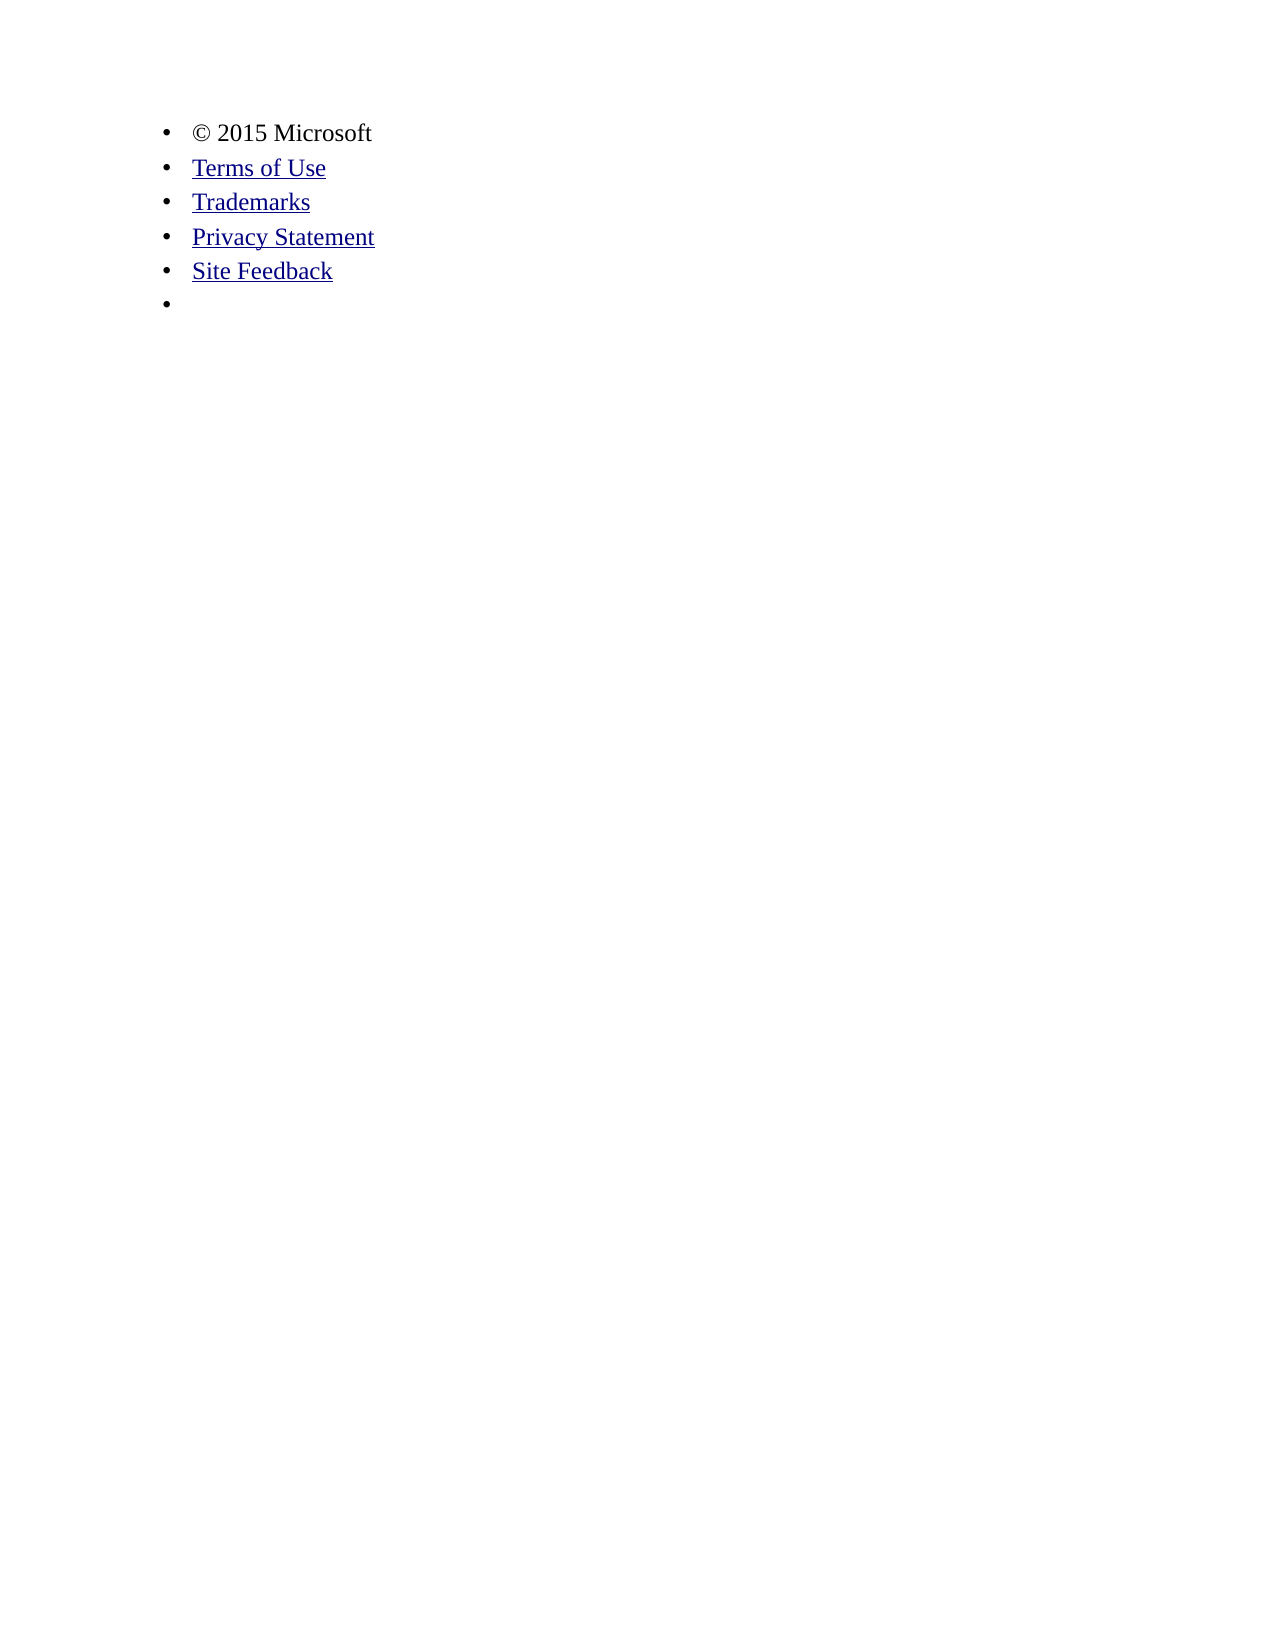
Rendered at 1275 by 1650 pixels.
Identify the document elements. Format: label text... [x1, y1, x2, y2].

list Privacy Statement [162, 222, 1157, 250]
list Site Feedback [162, 256, 1157, 285]
list Terms of Use [162, 153, 1157, 181]
list © 2015 Microsoft [162, 118, 1157, 147]
list Trademarks [162, 187, 1157, 216]
